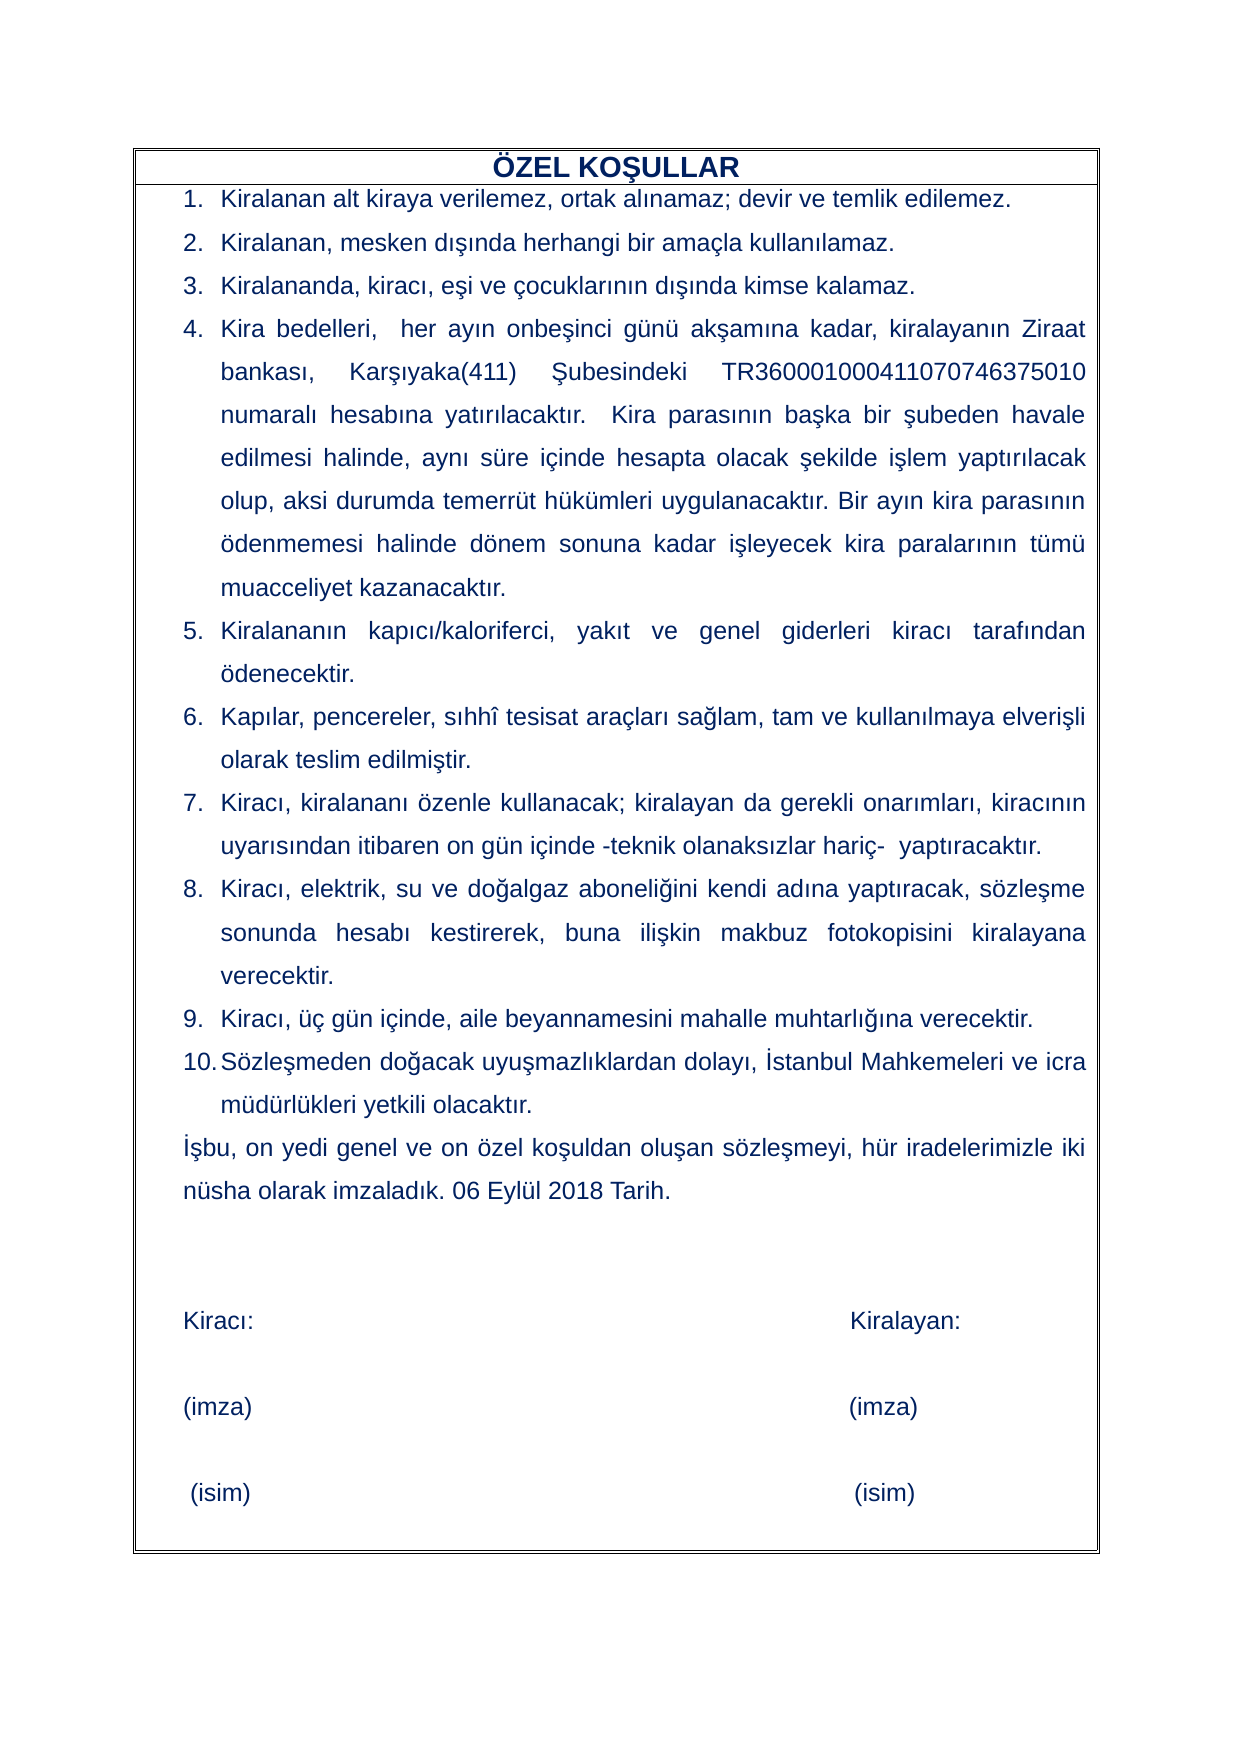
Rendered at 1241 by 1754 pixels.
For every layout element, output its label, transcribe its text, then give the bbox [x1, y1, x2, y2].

table_header özel koŞULLAR [136, 151, 1097, 183]
table_cell Kiralanan alt kiraya verilemez, ortak alınamaz; devir ve temlik edilemez. Kiralanan, mesken dışında herhangi bir amaçla kullanılamaz. Kiralananda, kiracı, eşi ve çocuklarının dışında kimse kalamaz. Kira bedelleri, her ayın onbeşinci günü akşamına kadar, kiralayanın Ziraat bankası, Karşıyaka(411) Şubesindeki TR360001000411070746375010 numaralı hesabına yatırılacaktır. Kira parasının başka bir şubeden havale edilmesi halinde, aynı süre içinde hesapta olacak şekilde işlem yaptırılacak olup, aksi durumda temerrüt hükümleri uygulanacaktır. Bir ayın kira parasının ödenmemesi halinde dönem sonuna kadar işleyecek kira paralarının tümü muacceliyet kazanacaktır. Kiralananın kapıcı/kaloriferci, yakıt ve genel giderleri kiracı tarafından ödenecektir. Kapılar, pencereler, sıhhî tesisat araçları sağlam, tam ve kullanılmaya elverişli olarak teslim edilmiştir. Kiracı, kiralananı özenle kullanacak; kiralayan da gerekli onarımları, kiracının uyarısından itibaren on gün içinde -teknik olanaksızlar hariç- yaptıracaktır. Kiracı, elektrik, su ve doğalgaz aboneliğini kendi adına yaptıracak, sözleşme sonunda hesabı kestirerek, buna ilişkin makbuz fotokopisini kiralayana verecektir. Kiracı, üç gün içinde, aile beyannamesini mahalle muhtarlığına verecektir. Sözleşmeden doğacak uyuşmazlıklardan dolayı, İstanbul Mahkemeleri ve icra müdürlükleri yetkili olacaktır. İşbu, on yedi genel ve on özel koşuldan oluşan sözleşmeyi, hür iradelerimizle iki nüsha olarak imzaladık. 06 Eylül 2018 Tarih. Kiracı: Kiralayan: (imza) (imza) (isim) (isim) [136, 185, 1097, 1550]
